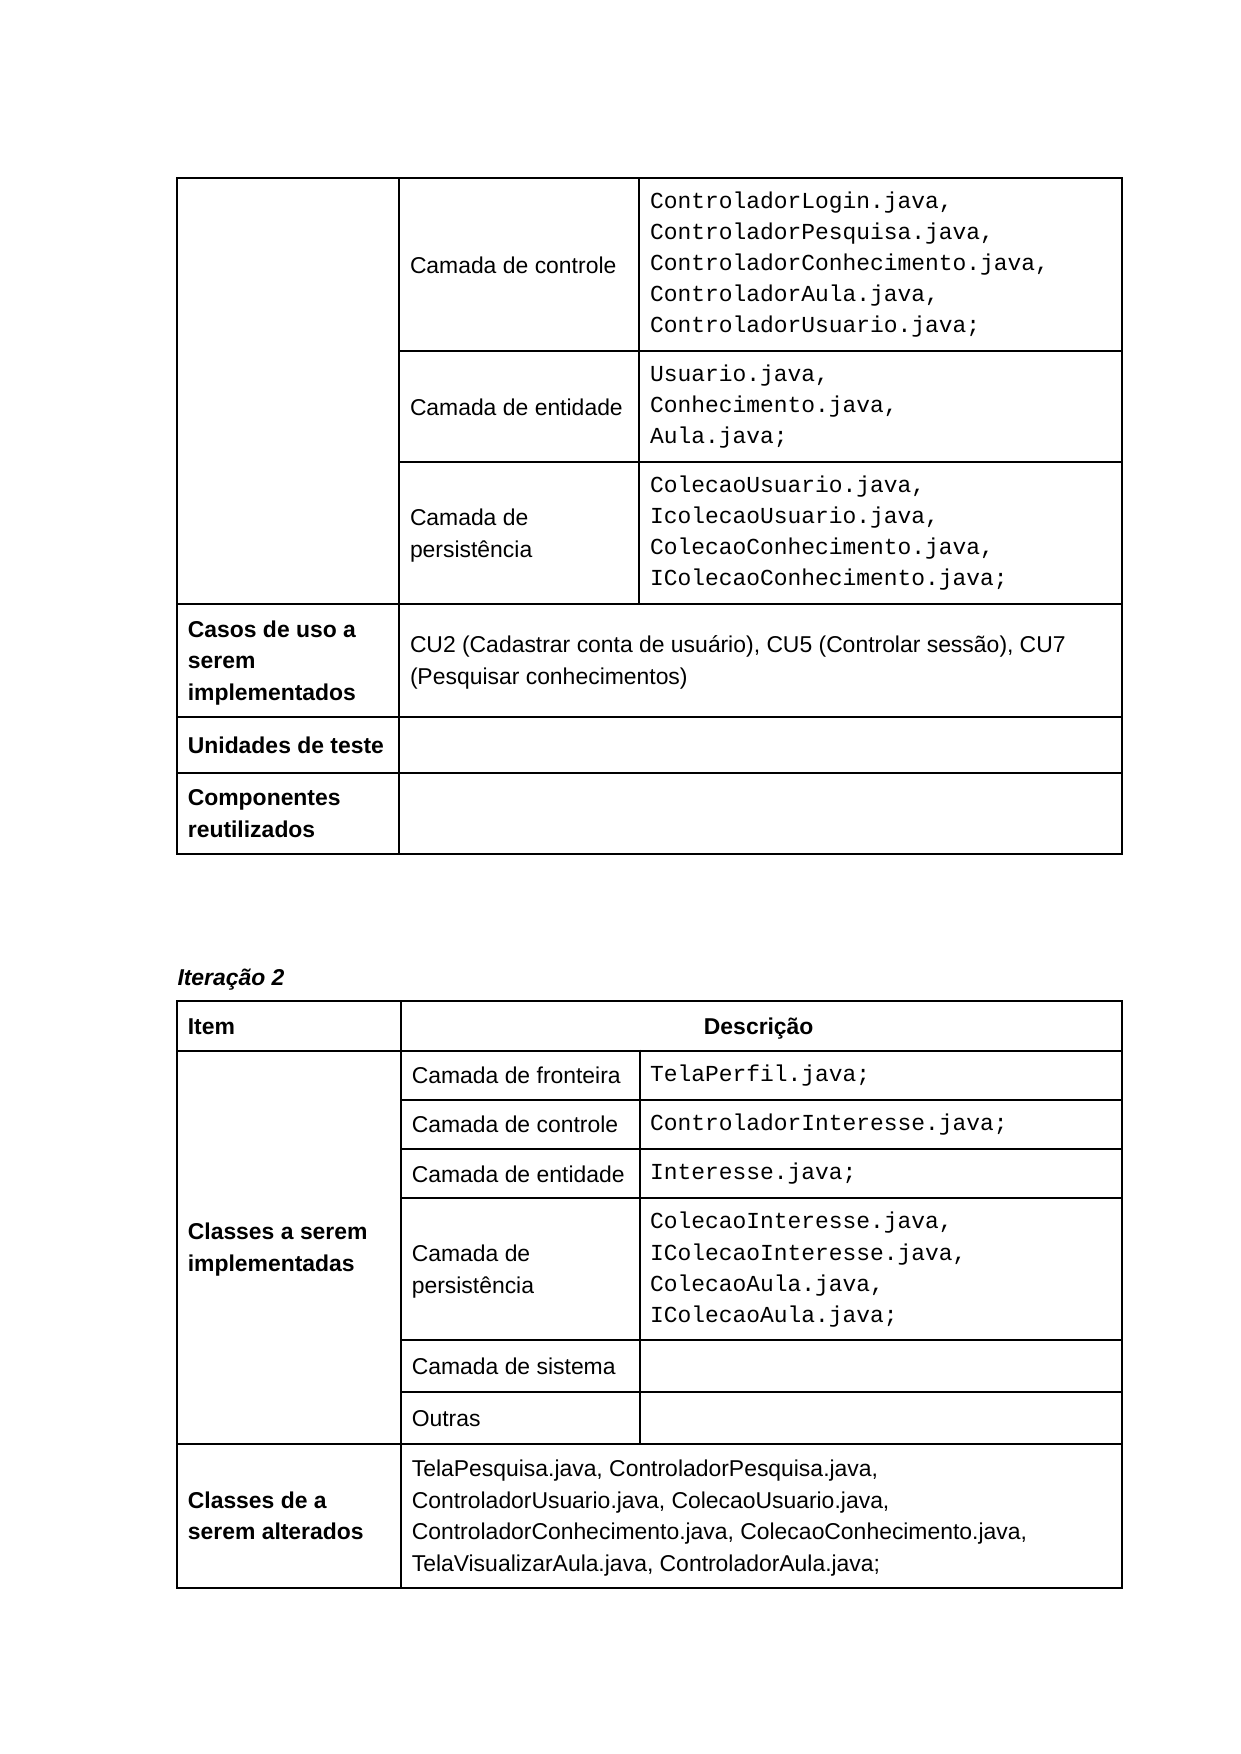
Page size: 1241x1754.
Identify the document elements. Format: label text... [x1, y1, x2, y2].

table_cell Interesse.java; [641, 1150, 1121, 1197]
table_cell ControladorInteresse.java; [641, 1101, 1121, 1148]
table_cell TelaPesquisa.java, ControladorPesquisa.java, ControladorUsuario.java, ColecaoUsuario.java, ControladorConhecimento.java, ColecaoConhecimento.java, TelaVisualizarAula.java, ControladorAula.java; [402, 1445, 1121, 1587]
table_cell [641, 1393, 1121, 1443]
table_cell ControladorLogin.java, ControladorPesquisa.java, ControladorConhecimento.java, ControladorAula.java, ControladorUsuario.java; [640, 179, 1121, 350]
table_cell Usuario.java, Conhecimento.java, Aula.java; [640, 352, 1121, 461]
table_cell Camada de fronteira [402, 1052, 639, 1099]
table_cell [400, 718, 1121, 772]
table_cell [400, 774, 1121, 853]
table_cell Outras [402, 1393, 639, 1443]
table_cell Camada de controle [402, 1101, 639, 1148]
table_cell Camada de entidade [402, 1150, 639, 1197]
table_cell TelaPerfil.java; [641, 1052, 1121, 1099]
table_cell Camada de sistema [402, 1341, 639, 1391]
table_cell Classes a serem implementadas [178, 1052, 400, 1443]
table_cell ColecaoInteresse.java, IColecaoInteresse.java, ColecaoAula.java, IColecaoAula.java; [641, 1199, 1121, 1339]
table_cell [641, 1341, 1121, 1391]
table_cell Casos de uso a serem implementados [178, 605, 398, 716]
table_cell CU2 (Cadastrar conta de usuário), CU5 (Controlar sessão), CU7 (Pesquisar conhecimentos) [400, 605, 1121, 716]
table_cell Classes de a serem alterados [178, 1445, 400, 1587]
table_cell Camada de entidade [400, 352, 638, 461]
table_cell Camada de persistência [400, 463, 638, 603]
table_cell Camada de controle [400, 179, 638, 350]
table_cell Unidades de teste [178, 718, 398, 772]
table_header Descrição [402, 1002, 1121, 1049]
table_cell ColecaoUsuario.java, IcolecaoUsuario.java, ColecaoConhecimento.java, IColecaoConhecimento.java; [640, 463, 1121, 603]
table_cell Camada de persistência [402, 1199, 639, 1339]
table_cell Componentes reutilizados [178, 774, 398, 853]
text Iteração 2 [177, 964, 1122, 990]
table_cell [178, 179, 398, 603]
table_header Item [178, 1002, 400, 1049]
